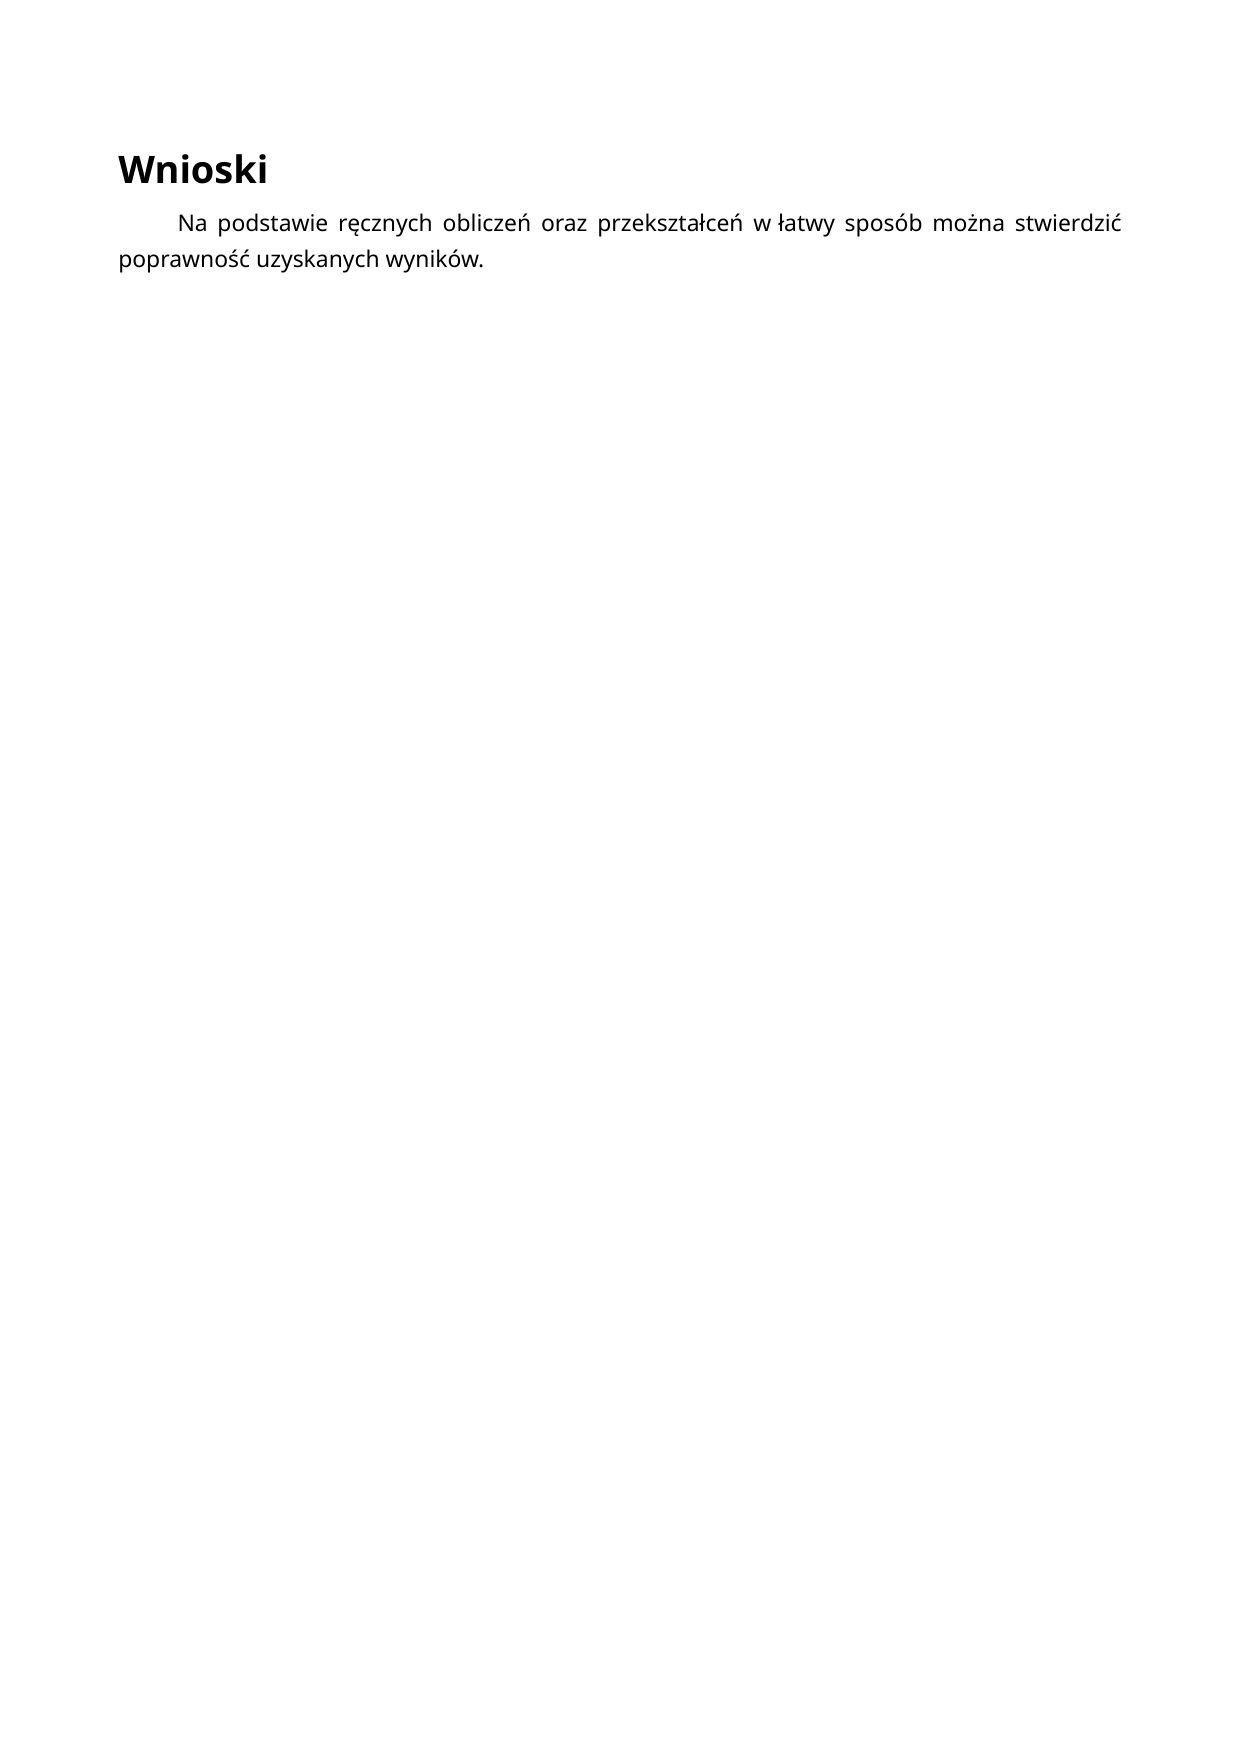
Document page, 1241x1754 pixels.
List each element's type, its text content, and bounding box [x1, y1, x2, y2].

text Na podstawie ręcznych obliczeń oraz przekształceń w łatwy sposób można stwierdzić poprawność uzyskanych wyników. [118, 207, 1122, 274]
subtitle Wnioski [118, 143, 1122, 195]
